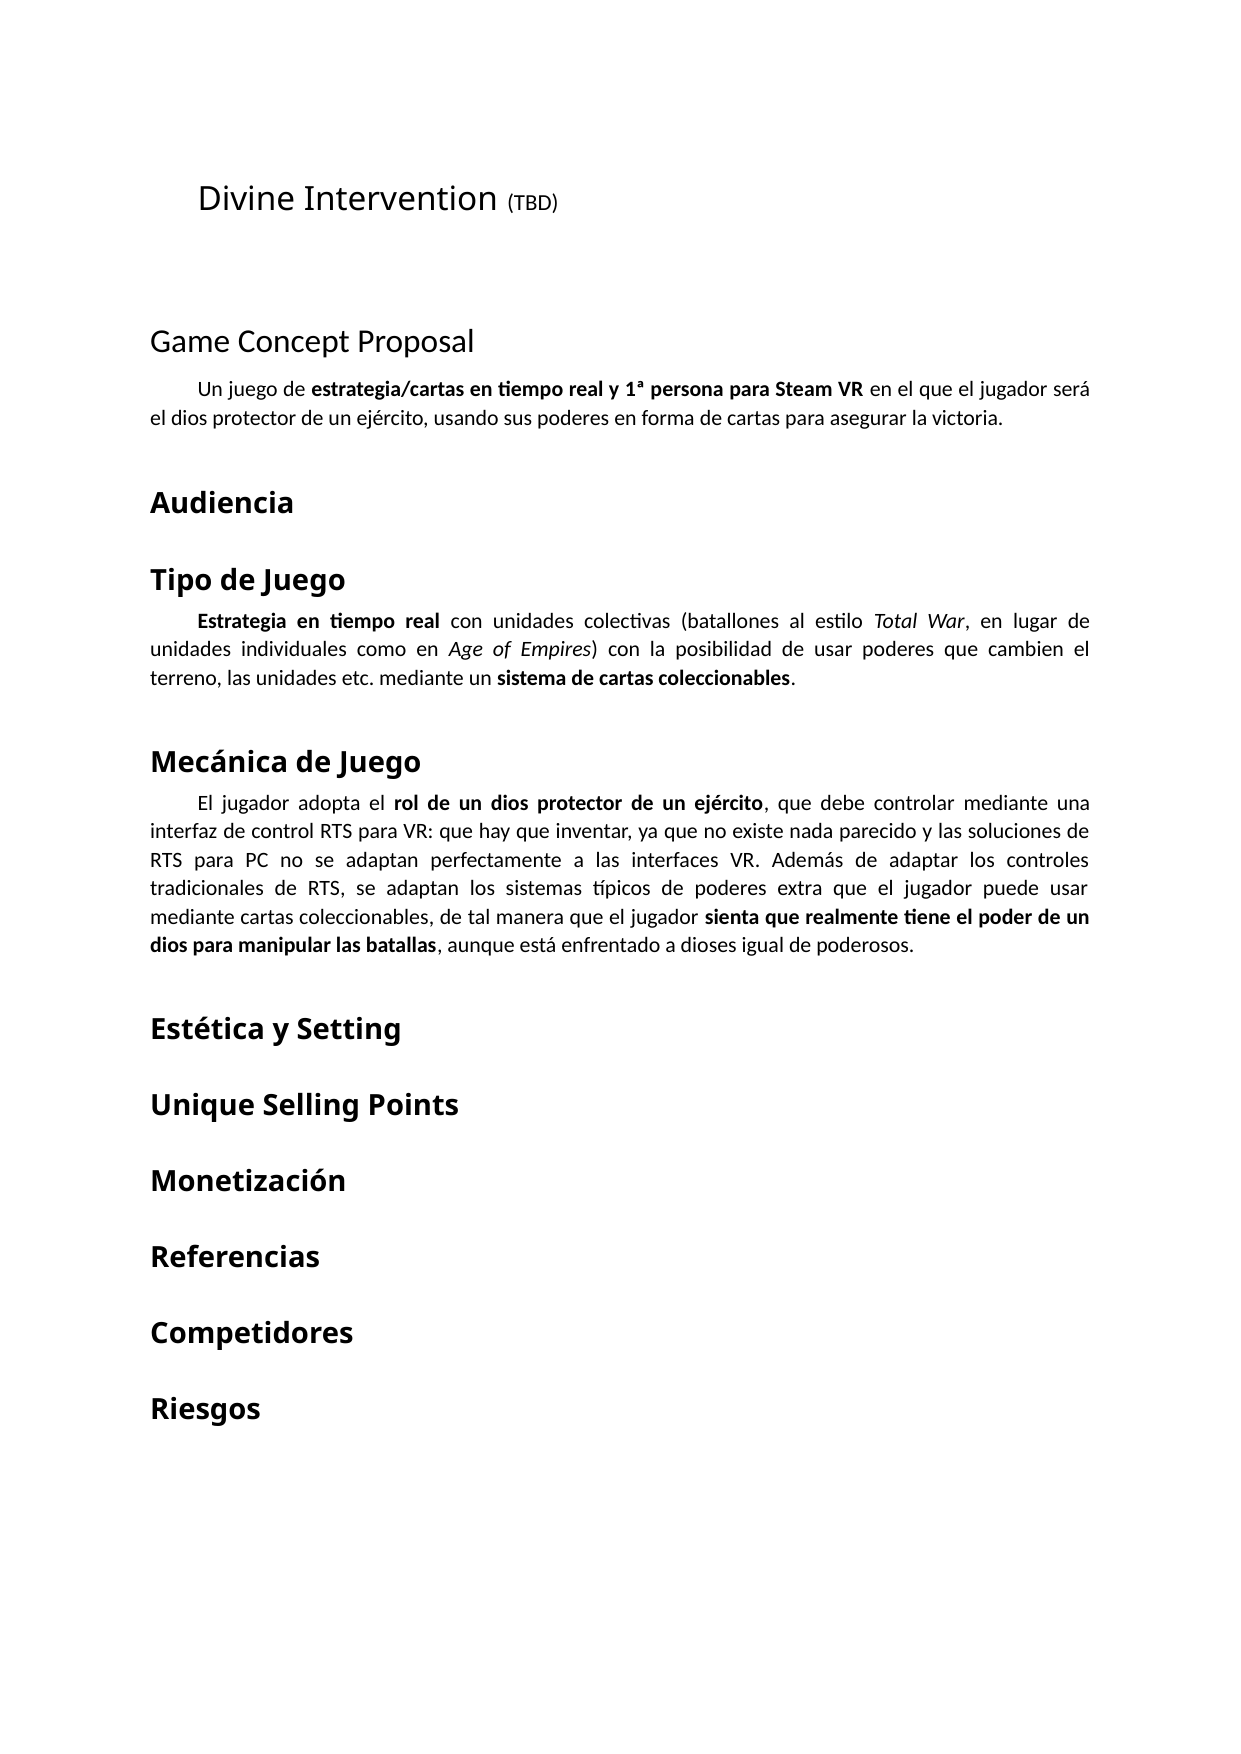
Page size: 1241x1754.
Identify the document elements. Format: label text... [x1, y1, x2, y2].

subtitle Estética y Setting [150, 1008, 1090, 1048]
subtitle Mecánica de Juego [150, 741, 1090, 781]
text El jugador adopta el rol de un dios protector de un ejército, que debe controlar mediante una interfaz de control RTS para VR: que hay que inventar, ya que no existe nada parecido y las soluciones de RTS para PC no se adaptan perfectamente a las interfaces VR. Además de adaptar los controles tradicionales de RTS, se adaptan los sistemas típicos de poderes extra que el jugador puede usar mediante cartas coleccionables, de tal manera que el jugador sienta que realmente tiene el poder de un dios para manipular las batallas, aunque está enfrentado a dioses igual de poderosos. [150, 789, 1090, 958]
subtitle Divine Intervention (TBD) Game Concept Proposal [150, 175, 1090, 361]
subtitle Referencias [150, 1236, 1090, 1276]
subtitle Riesgos [150, 1388, 1090, 1428]
text Estrategia en tiempo real con unidades colectivas (batallones al estilo Total War, en lugar de unidades individuales como en Age of Empires) con la posibilidad de usar poderes que cambien el terreno, las unidades etc. mediante un sistema de cartas coleccionables. [150, 607, 1090, 691]
subtitle Monetización [150, 1160, 1090, 1200]
subtitle Audiencia [150, 483, 1090, 522]
subtitle Tipo de Juego [150, 559, 1090, 598]
text Un juego de estrategia/cartas en tiempo real y 1ª persona para Steam VR en el que el jugador será el dios protector de un ejército, usando sus poderes en forma de cartas para asegurar la victoria. [150, 376, 1090, 431]
subtitle Competidores [150, 1312, 1090, 1352]
subtitle Unique Selling Points [150, 1084, 1090, 1124]
